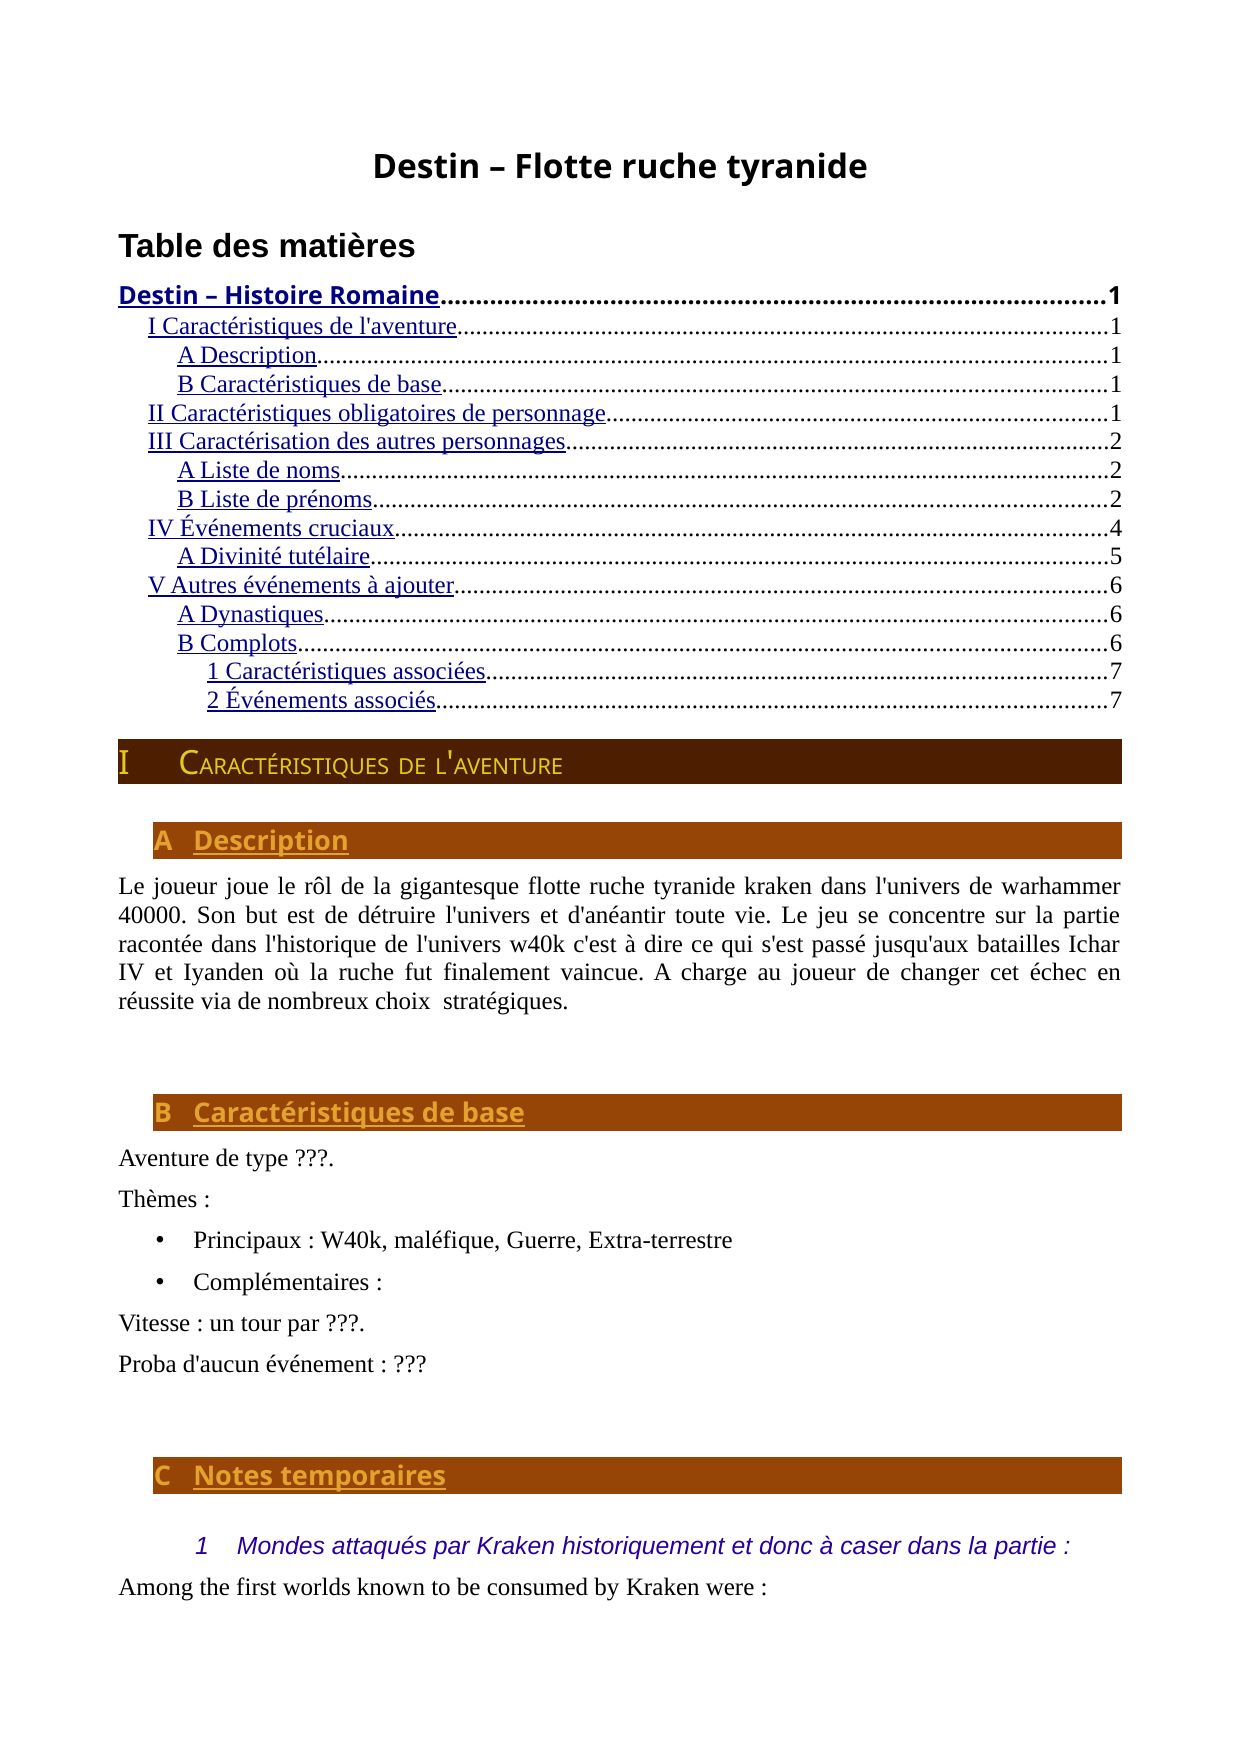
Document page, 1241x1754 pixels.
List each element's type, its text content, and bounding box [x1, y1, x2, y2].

text 2 Événements associés 7 [207, 685, 1122, 714]
text V Autres événements à ajouter 6 [148, 570, 1122, 599]
text B Liste de prénoms 2 [177, 484, 1122, 513]
list Complémentaires : [156, 1267, 1122, 1296]
text Proba d'aucun événement : ??? [118, 1349, 1122, 1378]
text Aventure de type ???. [118, 1143, 1122, 1172]
text A Divinité tutélaire 5 [177, 541, 1122, 570]
subtitle Caractéristiques de l'aventure [118, 739, 1122, 784]
text 1 Caractéristiques associées 7 [207, 656, 1122, 685]
text A Description 1 [177, 340, 1122, 369]
text A Liste de noms 2 [177, 455, 1122, 484]
text Vitesse : un tour par ???. [118, 1308, 1122, 1337]
subtitle Caractéristiques de base [153, 1094, 1122, 1131]
list Principaux : W40k, maléfique, Guerre, Extra-terrestre [156, 1226, 1122, 1254]
text Destin – Histoire Romaine 1 [118, 277, 1122, 311]
text I Caractéristiques de l'aventure 1 [148, 311, 1122, 340]
subtitle Description [153, 822, 1122, 859]
subtitle Table des matières [118, 226, 1122, 265]
text III Caractérisation des autres personnages 2 [148, 426, 1122, 455]
text Thèmes : [118, 1184, 1122, 1213]
subtitle Mondes attaqués par Kraken historiquement et donc à caser dans la partie : [163, 1531, 1122, 1560]
text B Complots 6 [177, 628, 1122, 656]
text Among the first worlds known to be consumed by Kraken were : [118, 1572, 1122, 1601]
text B Caractéristiques de base 1 [177, 369, 1122, 398]
subtitle Destin – Flotte ruche tyranide [118, 143, 1122, 189]
text II Caractéristiques obligatoires de personnage 1 [148, 398, 1122, 426]
text Le joueur joue le rôl de la gigantesque flotte ruche tyranide kraken dans l'univers de warhammer 40000. Son but est de détruire l'univers et d'anéantir toute vie. Le jeu se concentre sur la partie racontée dans l'historique de l'univers w40k c'est à dire ce qui s'est passé jusqu'aux batailles Ichar IV et Iyanden où la ruche fut finalement vaincue. A charge au joueur de changer cet échec en réussite via de nombreux choix stratégiques. [118, 871, 1122, 1015]
text A Dynastiques 6 [177, 599, 1122, 628]
text IV Événements cruciaux 4 [148, 513, 1122, 541]
subtitle Notes temporaires [153, 1457, 1122, 1494]
